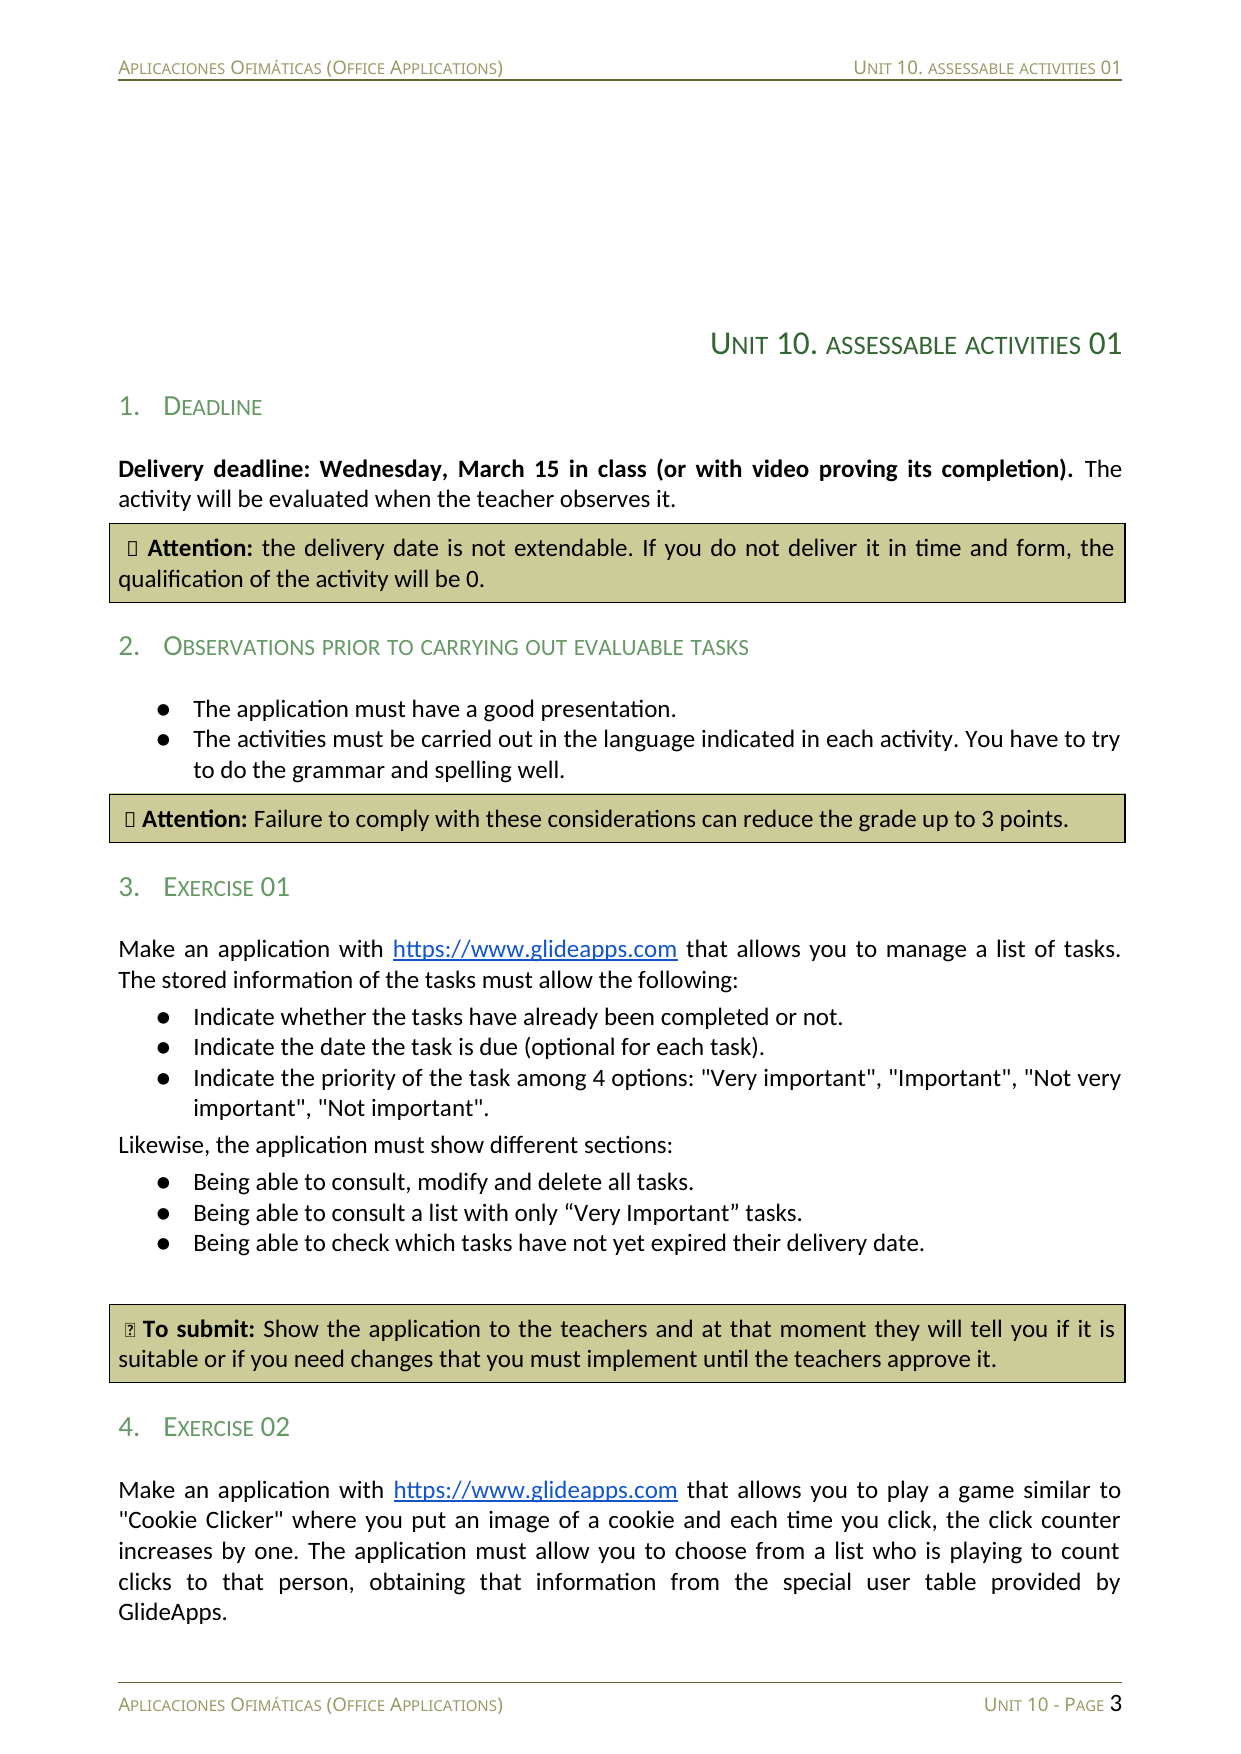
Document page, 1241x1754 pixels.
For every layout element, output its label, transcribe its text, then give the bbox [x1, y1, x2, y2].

list Being able to check which tasks have not yet expired their delivery date. [156, 1227, 1122, 1258]
list Being able to consult, modify and delete all tasks. [156, 1166, 1122, 1197]
text Likewise, the application must show different sections: [118, 1129, 1122, 1160]
text 📕 To submit: Show the application to the teachers and at that moment they will tell you if it is suitable or if you need changes that you must implement until the teachers approve it. [110, 1305, 1124, 1382]
list Indicate whether the tasks have already been completed or not. [156, 1001, 1122, 1031]
text Delivery deadline: Wednesday, March 15 in class (or with video proving its completion). The activity will be evaluated when the teacher observes it. [118, 453, 1122, 514]
list Indicate the priority of the task among 4 options: "Very important", "Important", "Not very important", "Not important". [156, 1062, 1122, 1123]
text Unit 10. assessable activities 01 [118, 322, 1122, 362]
list The application must have a good presentation. [156, 693, 1122, 724]
list Indicate the date the task is due (optional for each task). [156, 1031, 1122, 1062]
subtitle Exercise 01 [118, 868, 1122, 903]
subtitle Exercise 02 [118, 1408, 1122, 1444]
text ❕ Attention: Failure to comply with these considerations can reduce the grade up to 3 points. [110, 795, 1124, 842]
subtitle Observations prior to carrying out evaluable tasks [118, 627, 1122, 663]
text Make an application with https://www.glideapps.com that allows you to play a game similar to "Cookie Clicker" where you put an image of a cookie and each time you click, the click counter increases by one. The application must allow you to choose from a list who is playing to count clicks to that person, obtaining that information from the special user table provided by GlideApps. [118, 1474, 1122, 1627]
list The activities must be carried out in the language indicated in each activity. You have to try to do the grammar and spelling well. [156, 724, 1122, 785]
text Make an application with https://www.glideapps.com that allows you to manage a list of tasks. The stored information of the tasks must allow the following: [118, 933, 1122, 994]
list Being able to consult a list with only “Very Important” tasks. [156, 1197, 1122, 1227]
text ❕ Attention: the delivery date is not extendable. If you do not deliver it in time and form, the qualification of the activity will be 0. [110, 524, 1124, 602]
subtitle Deadline [118, 387, 1122, 423]
